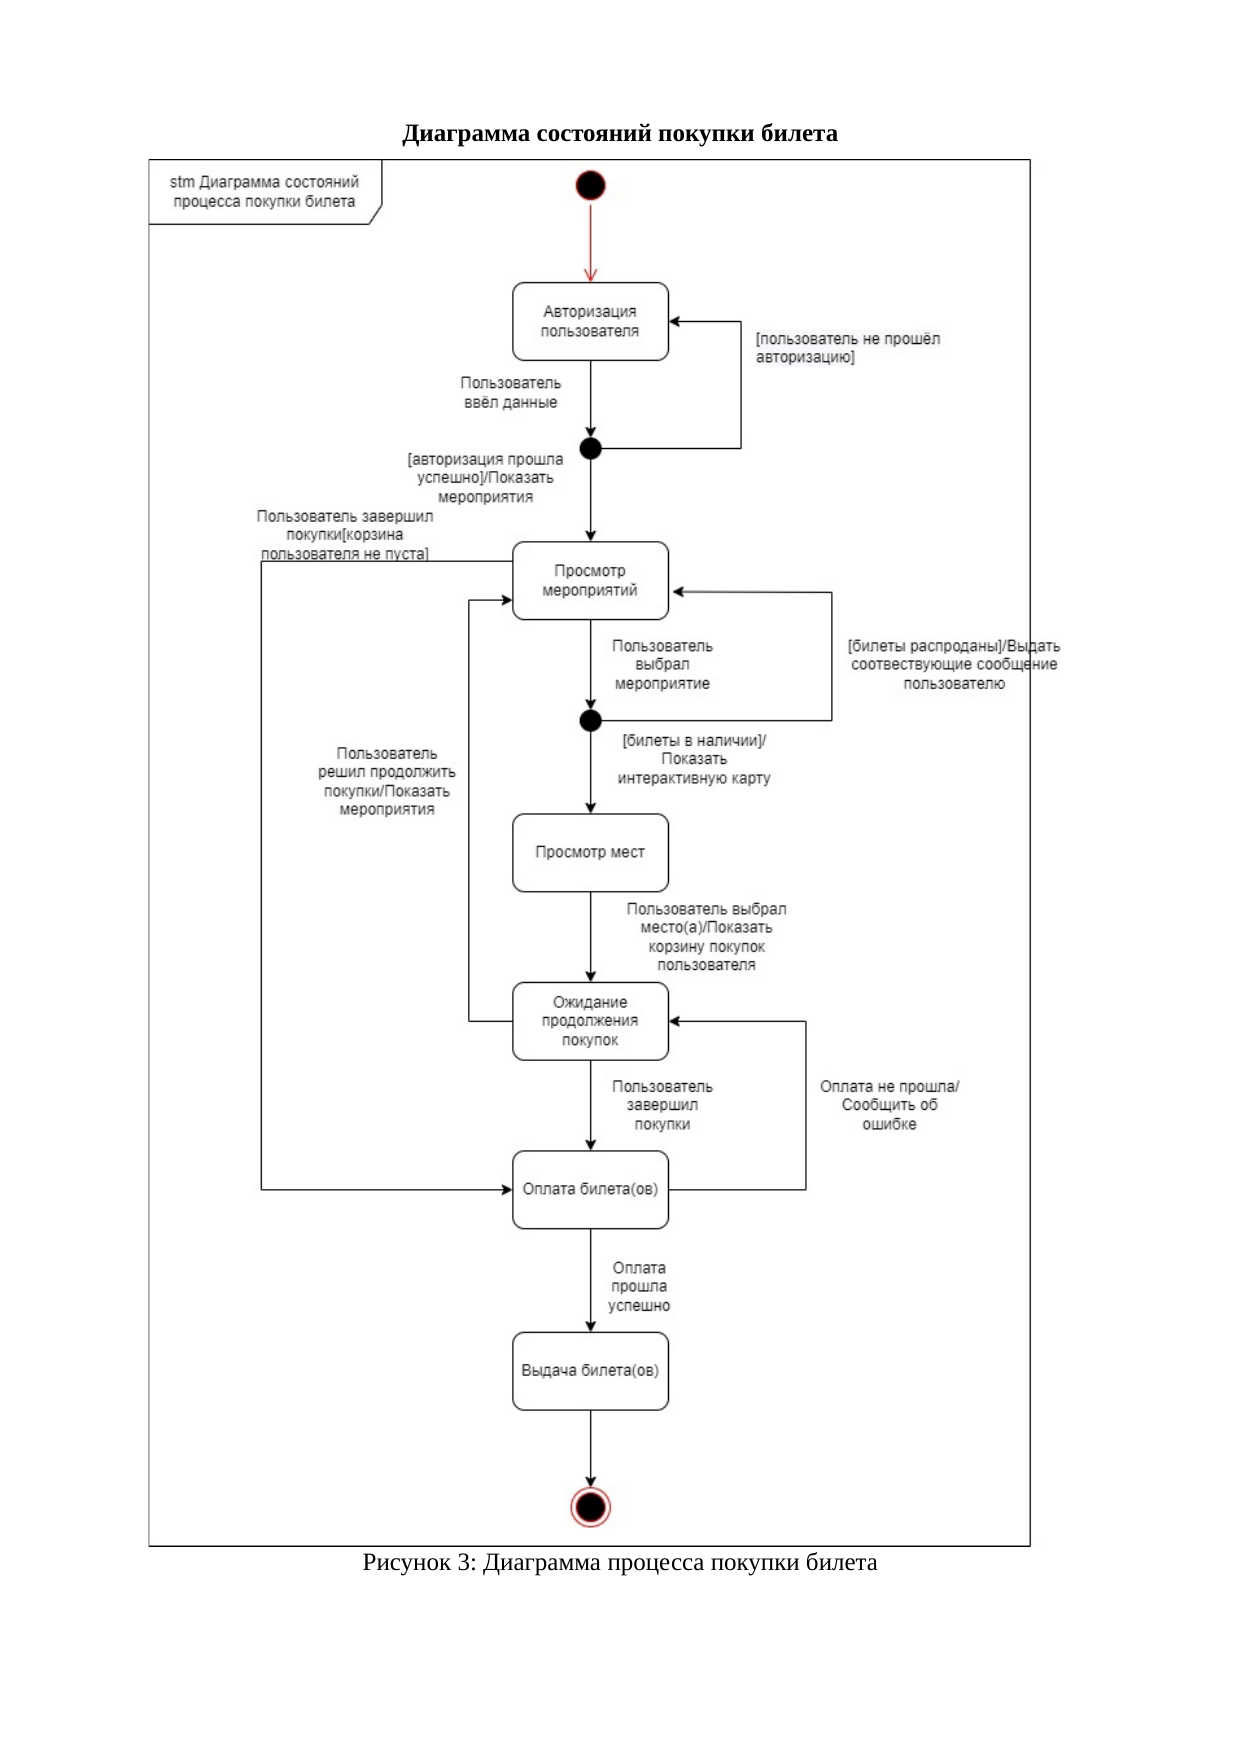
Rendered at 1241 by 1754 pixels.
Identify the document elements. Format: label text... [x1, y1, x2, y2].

text Рисунок 3: Диаграмма процесса покупки билета [148, 1547, 1092, 1576]
picture [148, 159, 1092, 1547]
text Диаграмма состояний покупки билета [118, 118, 1122, 147]
